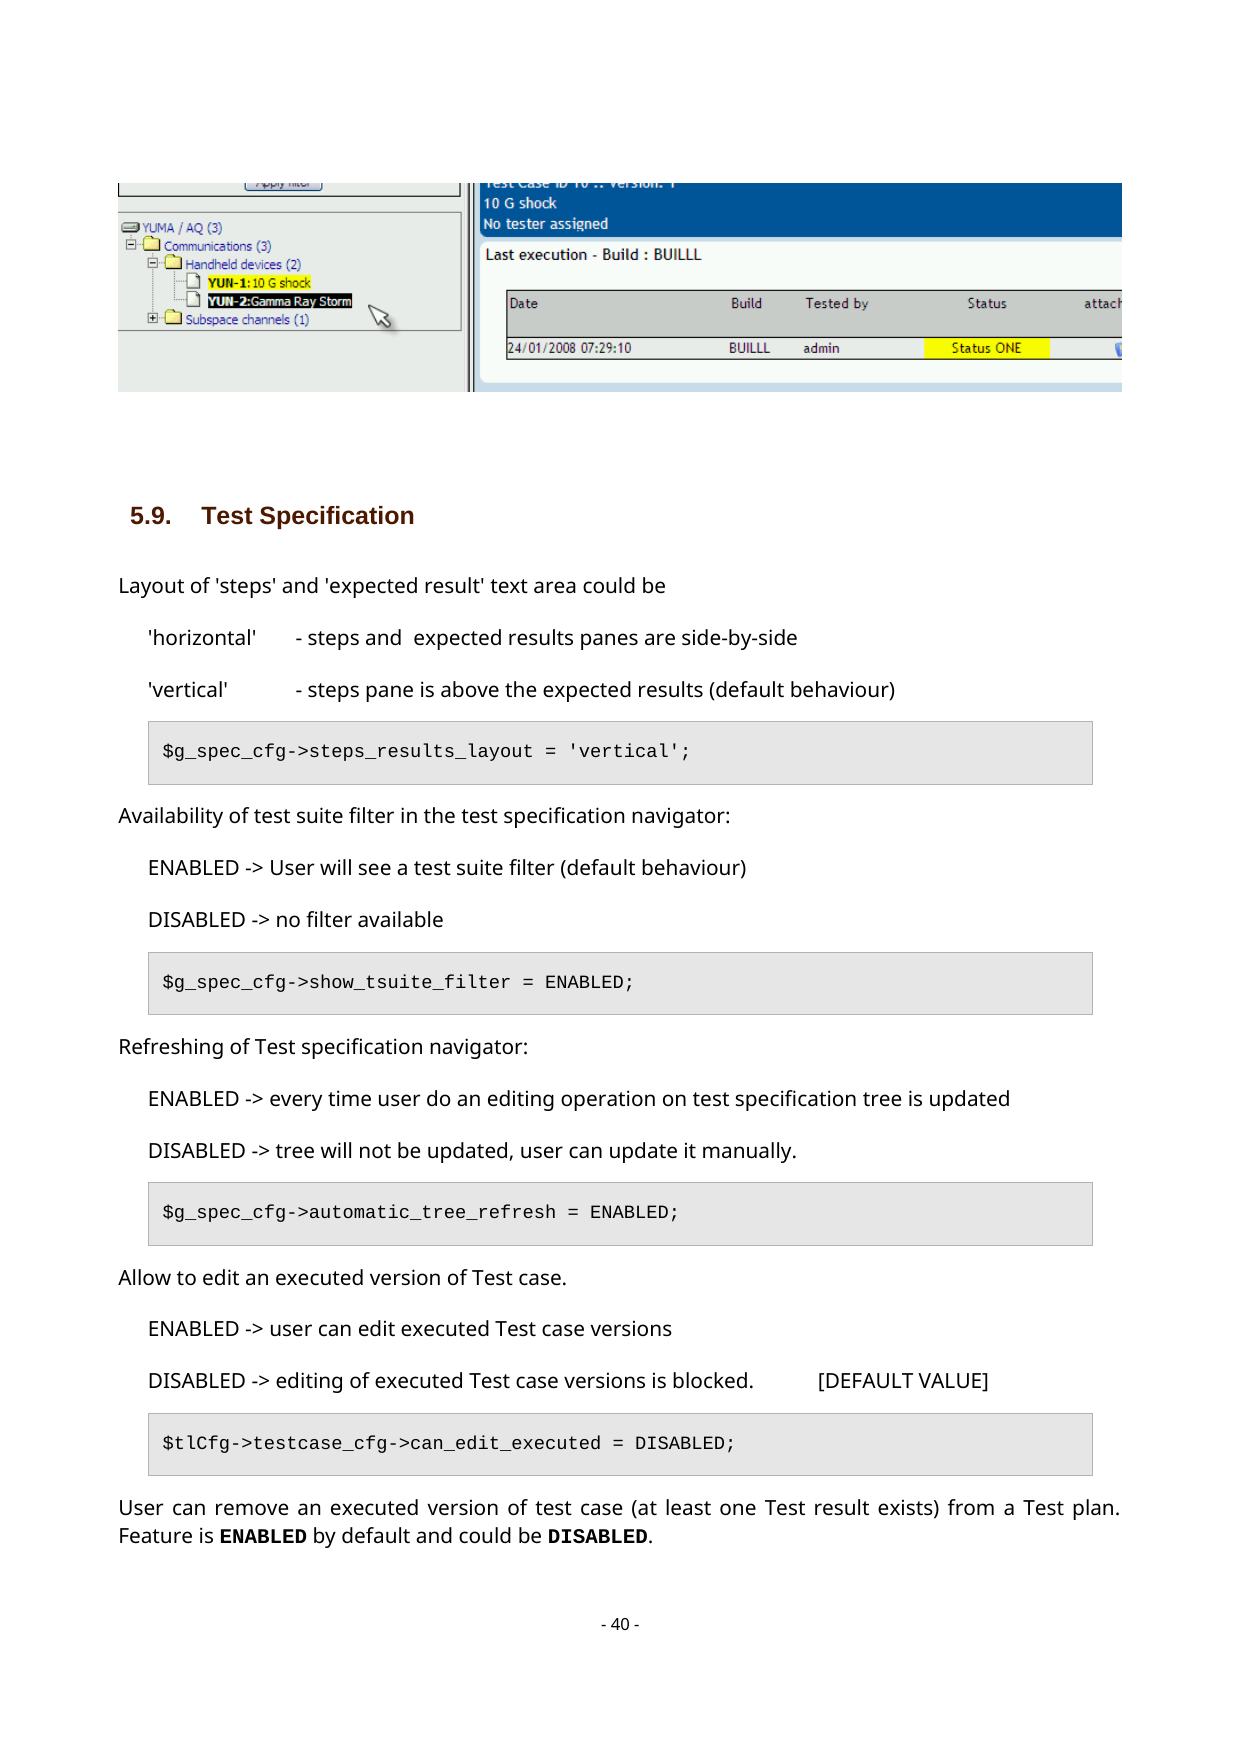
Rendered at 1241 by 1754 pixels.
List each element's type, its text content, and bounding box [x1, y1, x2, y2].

text $g_spec_cfg->show_tsuite_filter = ENABLED; [149, 953, 1092, 1014]
text 'vertical' - steps pane is above the expected results (default behaviour) [148, 675, 1122, 703]
text User can remove an executed version of test case (at least one Test result exists) from a Test plan. Feature is ENABLED by default and could be DISABLED. [118, 1493, 1122, 1550]
text $g_spec_cfg->automatic_tree_refresh = ENABLED; [149, 1183, 1092, 1245]
text DISABLED -> editing of executed Test case versions is blocked. [DEFAULT VALUE] [148, 1367, 1122, 1395]
text Allow to edit an executed version of Test case. [118, 1263, 1122, 1291]
text DISABLED -> tree will not be updated, user can update it manually. [148, 1136, 1122, 1164]
text $tlCfg->testcase_cfg->can_edit_executed = DISABLED; [149, 1414, 1092, 1475]
subtitle Test Specification [130, 502, 1110, 530]
text Layout of 'steps' and 'expected result' text area could be [118, 571, 1122, 599]
text DISABLED -> no filter available [148, 906, 1122, 934]
text Availability of test suite filter in the test specification navigator: [118, 802, 1122, 830]
text Refreshing of Test specification navigator: [118, 1032, 1122, 1061]
text $g_spec_cfg->steps_results_layout = 'vertical'; [149, 722, 1092, 784]
text ENABLED -> every time user do an editing operation on test specification tree is updated [148, 1084, 1122, 1112]
text 'horizontal' - steps and expected results panes are side-by-side [148, 623, 1122, 651]
picture [118, 183, 1122, 392]
text ENABLED -> User will see a test suite filter (default behaviour) [148, 853, 1122, 882]
text ENABLED -> user can edit executed Test case versions [148, 1314, 1122, 1343]
